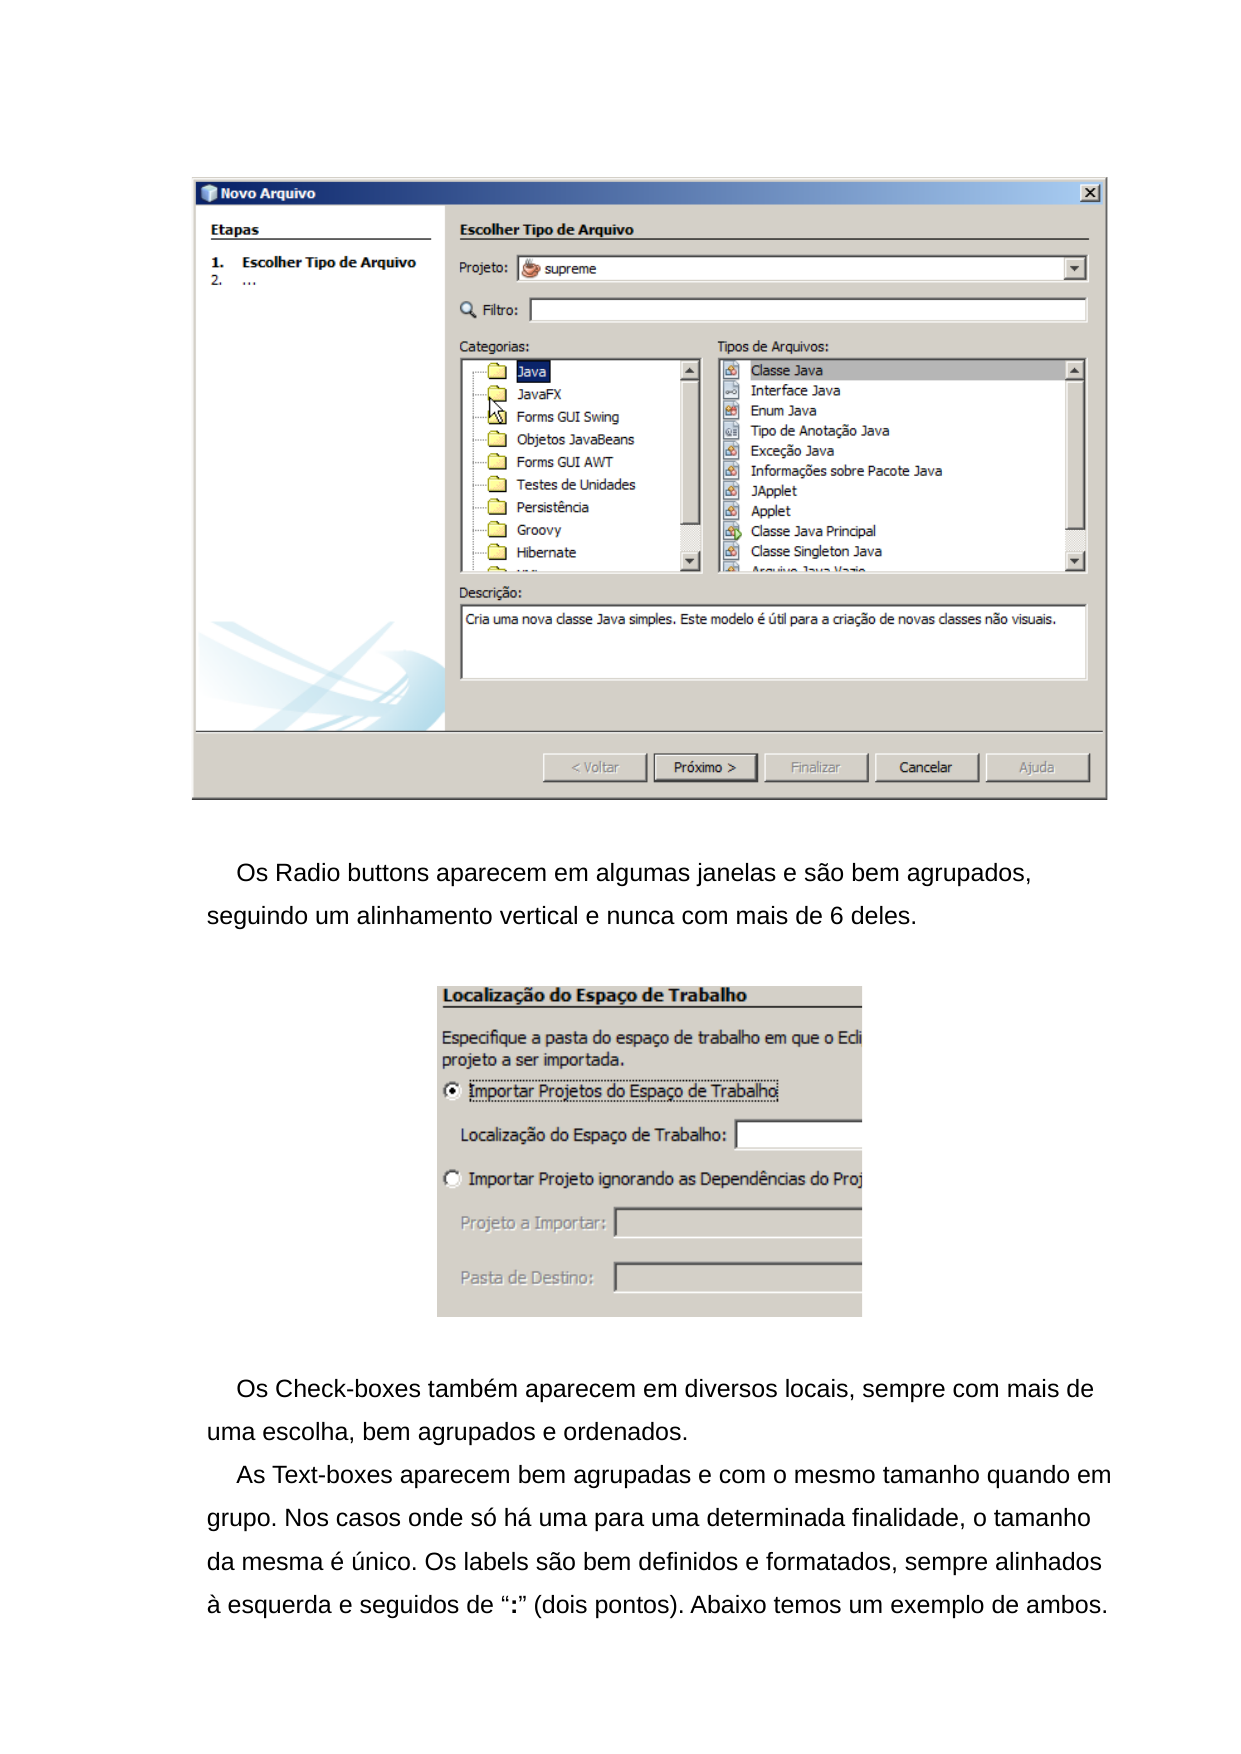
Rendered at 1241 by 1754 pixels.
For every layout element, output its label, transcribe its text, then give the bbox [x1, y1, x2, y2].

picture [437, 986, 863, 1317]
text As Text-boxes aparecem bem agrupadas e com o mesmo tamanho quando em grupo. Nos casos onde só há uma para uma determinada finalidade, o tamanho da mesma é único. Os labels são bem definidos e formatados, sempre alinhados à esquerda e seguidos de “:” (dois pontos). Abaixo temos um exemplo de ambos. [207, 1460, 1122, 1618]
text Os Radio buttons aparecem em algumas janelas e são bem agrupados, seguindo um alinhamento vertical e nunca com mais de 6 deles. [207, 857, 1122, 929]
text Os Check-boxes também aparecem em diversos locais, sempre com mais de uma escolha, bem agrupados e ordenados. [207, 1374, 1122, 1446]
picture [191, 177, 1108, 800]
